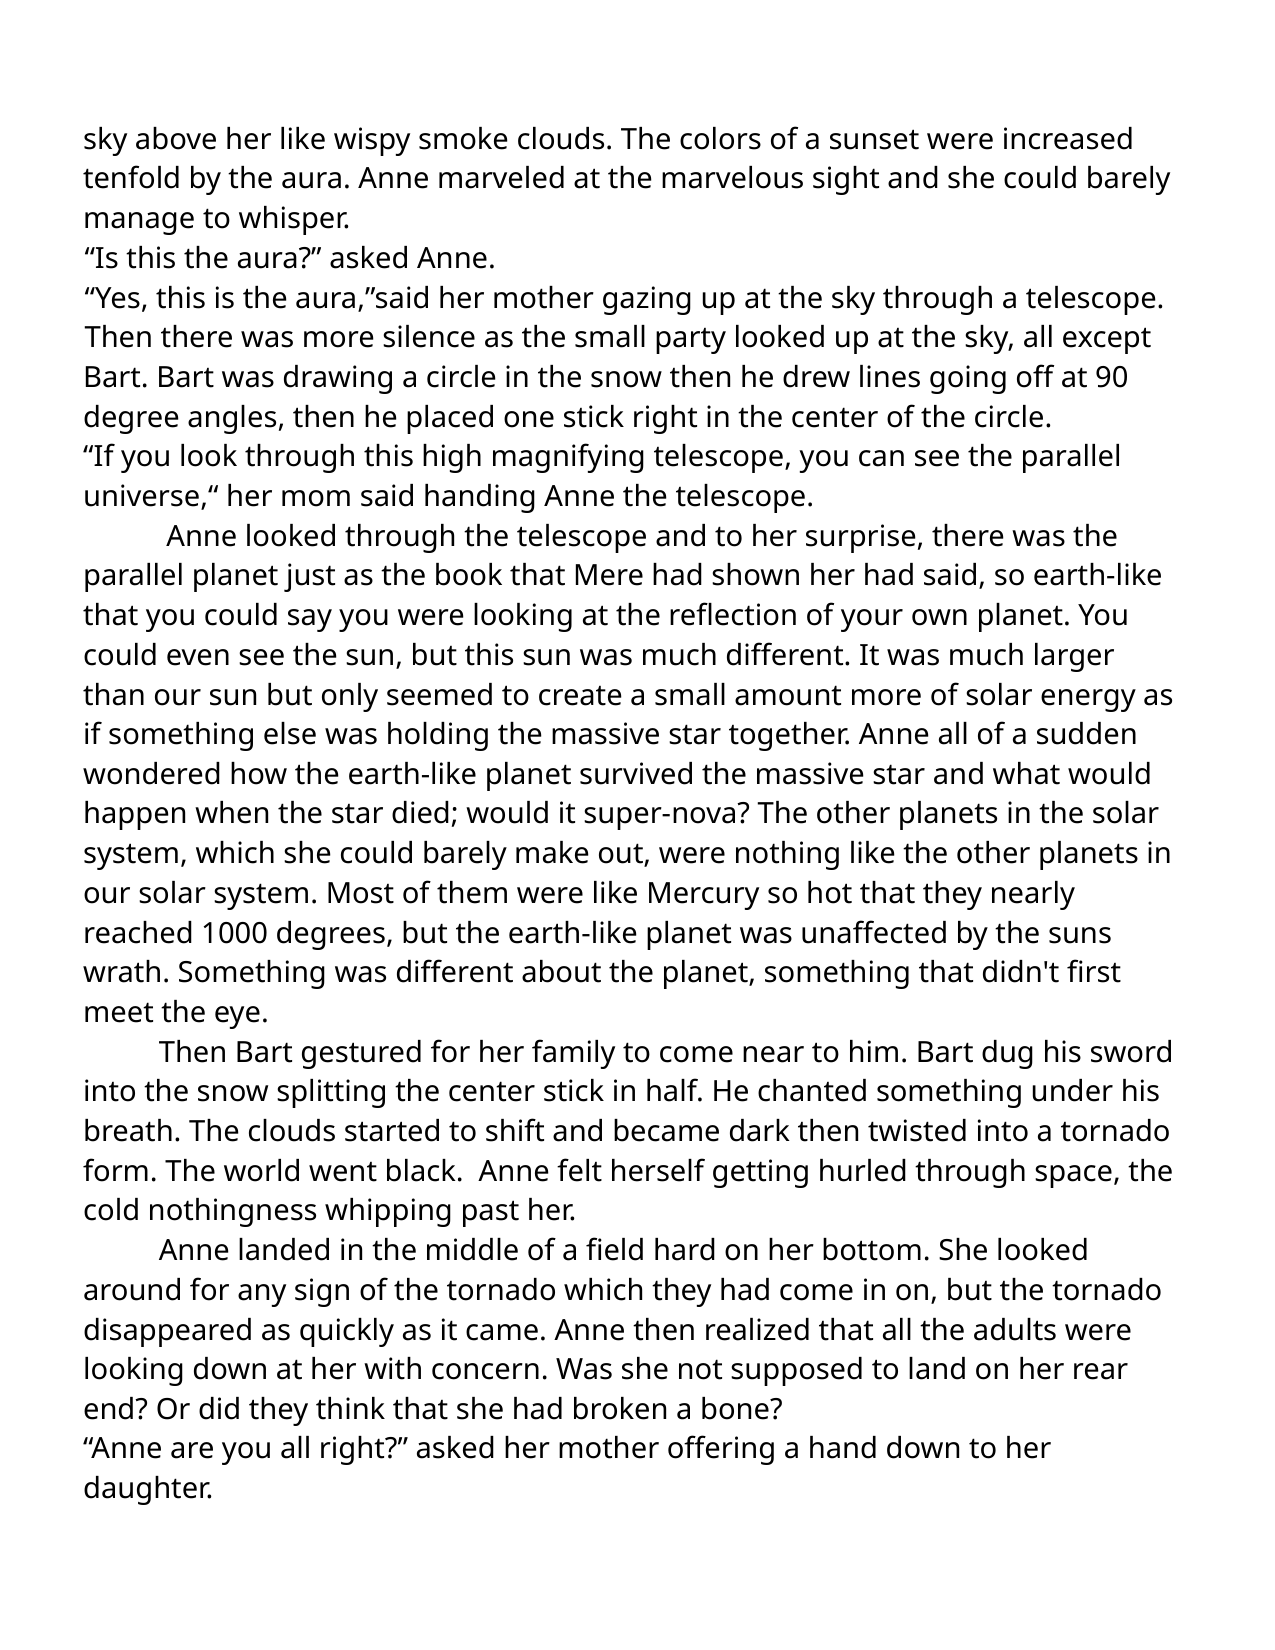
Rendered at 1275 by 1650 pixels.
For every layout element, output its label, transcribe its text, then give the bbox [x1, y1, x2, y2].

text “Is this the aura?” asked Anne. [83, 237, 1177, 277]
text Then there was more silence as the small party looked up at the sky, all except Bart. Bart was drawing a circle in the snow then he drew lines going off at 90 degree angles, then he placed one stick right in the center of the circle. [83, 317, 1177, 436]
text sky above her like wispy smoke clouds. The colors of a sunset were increased tenfold by the aura. Anne marveled at the marvelous sight and she could barely manage to whisper. [83, 118, 1177, 237]
text “Anne are you all right?” asked her mother offering a hand down to her daughter. [83, 1428, 1177, 1507]
text “If you look through this high magnifying telescope, you can see the parallel universe,“ her mom said handing Anne the telescope. [83, 436, 1177, 515]
text Then Bart gestured for her family to come near to him. Bart dug his sword into the snow splitting the center stick in half. He chanted something under his breath. The clouds started to shift and became dark then twisted into a tornado form. The world went black. Anne felt herself getting hurled through space, the cold nothingness whipping past her. [83, 1031, 1177, 1229]
text Anne landed in the middle of a field hard on her bottom. She looked around for any sign of the tornado which they had come in on, but the tornado disappeared as quickly as it came. Anne then realized that all the adults were looking down at her with concern. Was she not supposed to land on her rear end? Or did they think that she had broken a bone? [83, 1229, 1177, 1428]
text “Yes, this is the aura,”said her mother gazing up at the sky through a telescope. [83, 277, 1177, 317]
text Anne looked through the telescope and to her surprise, there was the parallel planet just as the book that Mere had shown her had said, so earth-like that you could say you were looking at the reflection of your own planet. You could even see the sun, but this sun was much different. It was much larger than our sun but only seemed to create a small amount more of solar energy as if something else was holding the massive star together. Anne all of a sudden wondered how the earth-like planet survived the massive star and what would happen when the star died; would it super-nova? The other planets in the solar system, which she could barely make out, were nothing like the other planets in our solar system. Most of them were like Mercury so hot that they nearly reached 1000 degrees, but the earth-like planet was unaffected by the suns wrath. Something was different about the planet, something that didn't first meet the eye. [83, 515, 1177, 1031]
